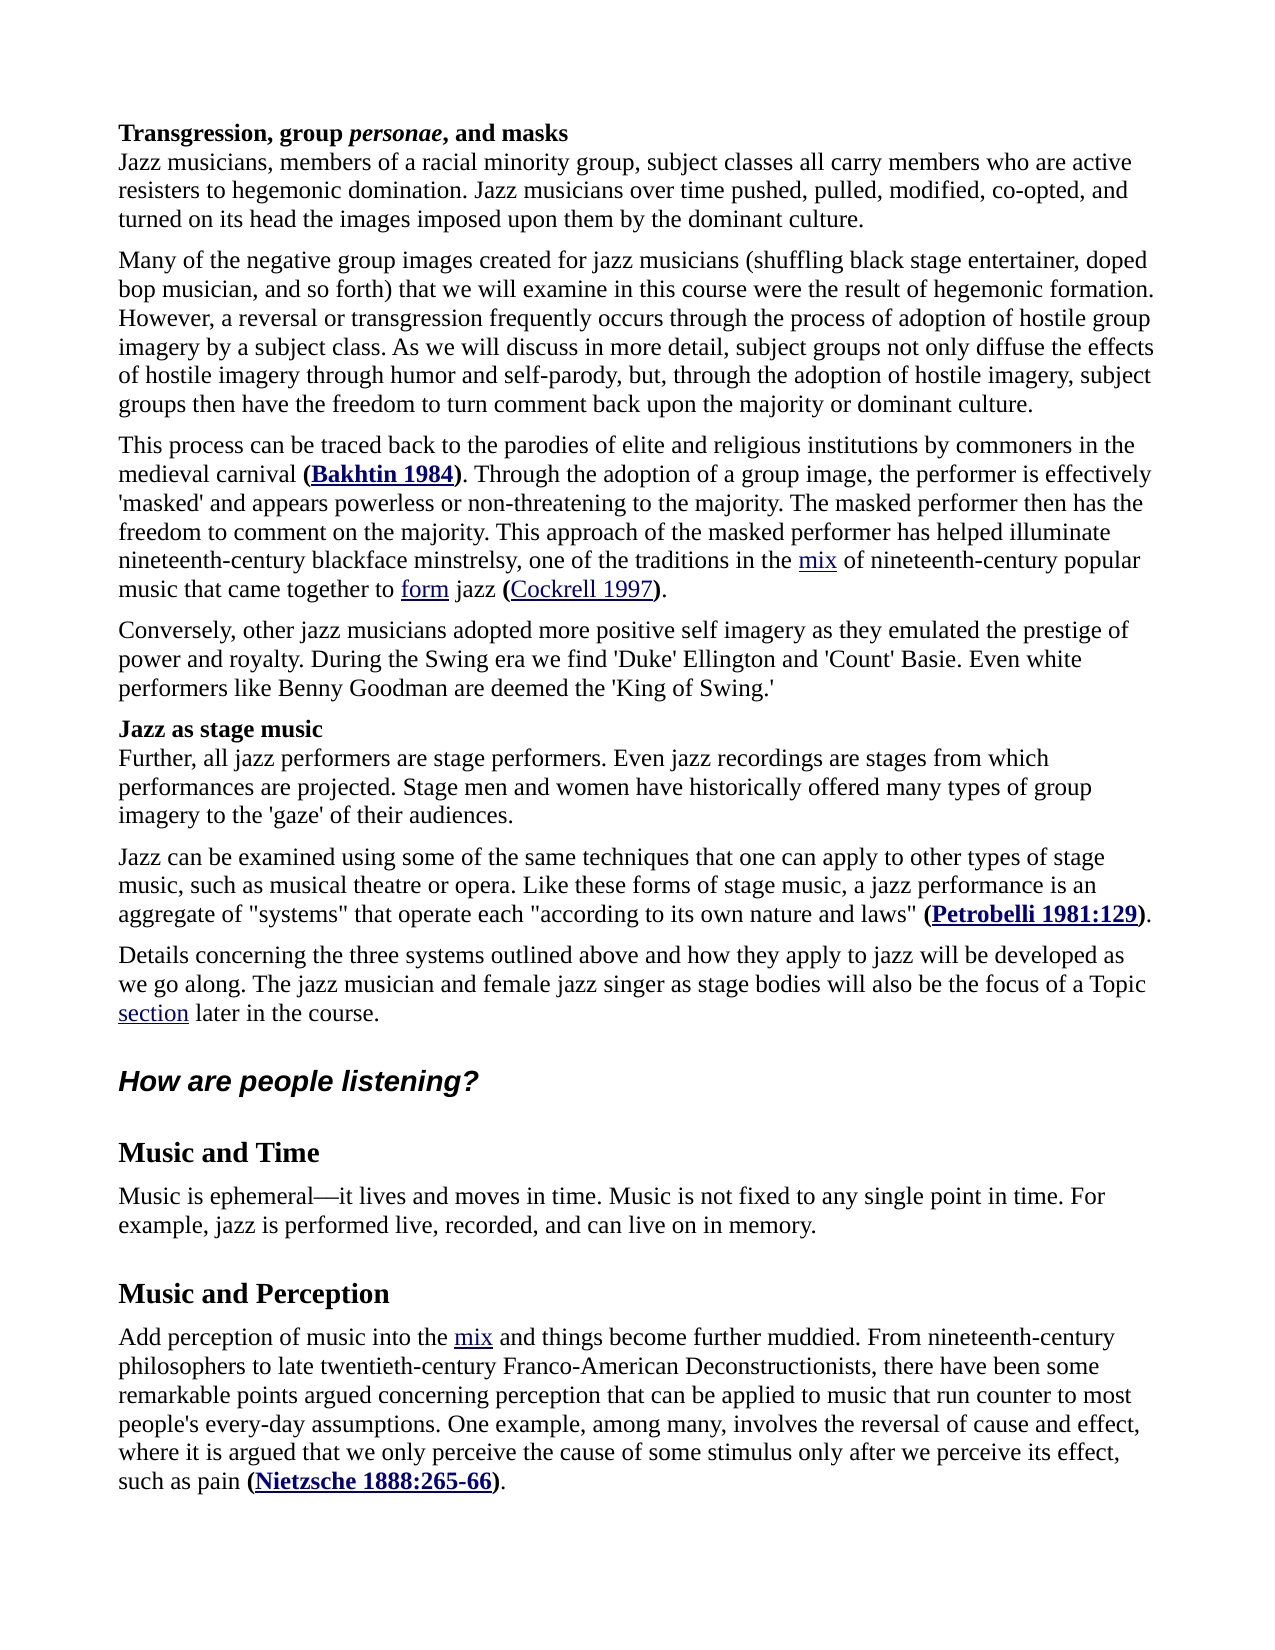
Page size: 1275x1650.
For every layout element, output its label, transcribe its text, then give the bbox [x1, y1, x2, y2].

text Jazz as stage music Further, all jazz performers are stage performers. Even jazz recordings are stages from which performances are projected. Stage men and women have historically offered many types of group imagery to the 'gaze' of their audiences. [118, 714, 1157, 829]
text Music is ephemeral––it lives and moves in time. Music is not fixed to any single point in time. For example, jazz is performed live, recorded, and can live on in memory. [118, 1181, 1157, 1239]
subtitle Music and Perception [118, 1276, 1157, 1310]
text This process can be traced back to the parodies of elite and religious institutions by commoners in the medieval carnival (Bakhtin 1984). Through the adoption of a group image, the performer is effectively 'masked' and appears powerless or non-threatening to the majority. The masked performer then has the freedom to comment on the majority. This approach of the masked performer has helped illuminate nineteenth-century blackface minstrelsy, one of the traditions in the mix of nineteenth-century popular music that came together to form jazz (Cockrell 1997). [118, 431, 1157, 603]
subtitle How are people listening? [118, 1064, 1157, 1098]
text Conversely, other jazz musicians adopted more positive self imagery as they emulated the prestige of power and royalty. During the Swing era we find 'Duke' Ellington and 'Count' Basie. Even white performers like Benny Goodman are deemed the 'King of Swing.' [118, 616, 1157, 702]
text Many of the negative group images created for jazz musicians (shuffling black stage entertainer, doped bop musician, and so forth) that we will examine in this course were the result of hegemonic formation. However, a reversal or transgression frequently occurs through the process of adoption of hostile group imagery by a subject class. As we will discuss in more detail, subject groups not only diffuse the effects of hostile imagery through humor and self-parody, but, through the adoption of hostile imagery, subject groups then have the freedom to turn comment back upon the majority or dominant culture. [118, 246, 1157, 418]
text Jazz can be examined using some of the same techniques that one can apply to other types of stage music, such as musical theatre or opera. Like these forms of stage music, a jazz performance is an aggregate of "systems" that operate each "according to its own nature and laws" (Petrobelli 1981:129). [118, 842, 1157, 928]
subtitle Music and Time [118, 1135, 1157, 1169]
text Details concerning the three systems outlined above and how they apply to jazz will be developed as we go along. The jazz musician and female jazz singer as stage bodies will also be the focus of a Topic section later in the course. [118, 941, 1157, 1027]
text Transgression, group personae, and masks Jazz musicians, members of a racial minority group, subject classes all carry members who are active resisters to hegemonic domination. Jazz musicians over time pushed, pulled, modified, co-opted, and turned on its head the images imposed upon them by the dominant culture. [118, 118, 1157, 233]
text Add perception of music into the mix and things become further muddied. From nineteenth-century philosophers to late twentieth-century Franco-American Deconstructionists, there have been some remarkable points argued concerning perception that can be applied to music that run counter to most people's every-day assumptions. One example, among many, involves the reversal of cause and effect, where it is argued that we only perceive the cause of some stimulus only after we perceive its effect, such as pain (Nietzsche 1888:265-66). [118, 1322, 1157, 1495]
